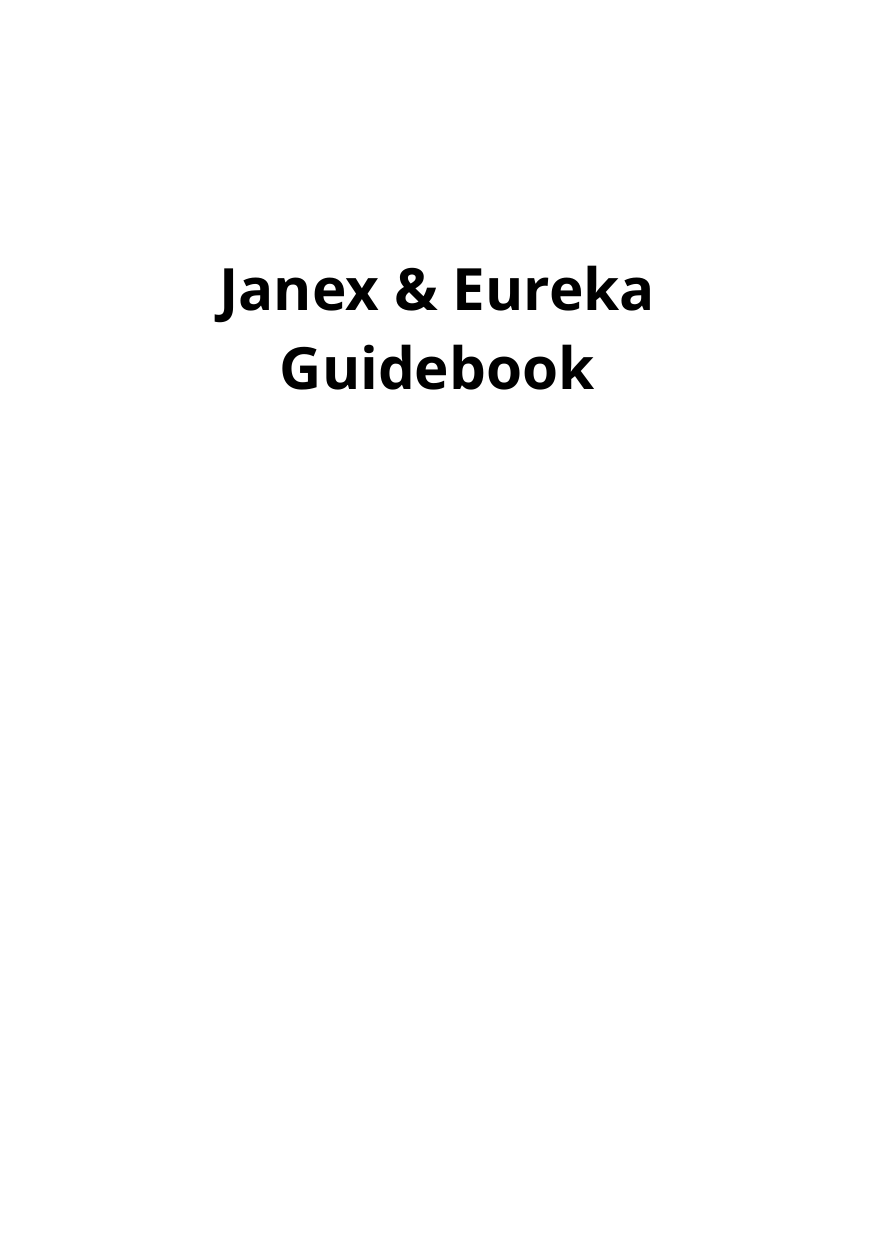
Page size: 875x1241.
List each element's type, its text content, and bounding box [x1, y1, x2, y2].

title Janex & Eureka Guidebook [118, 248, 756, 407]
